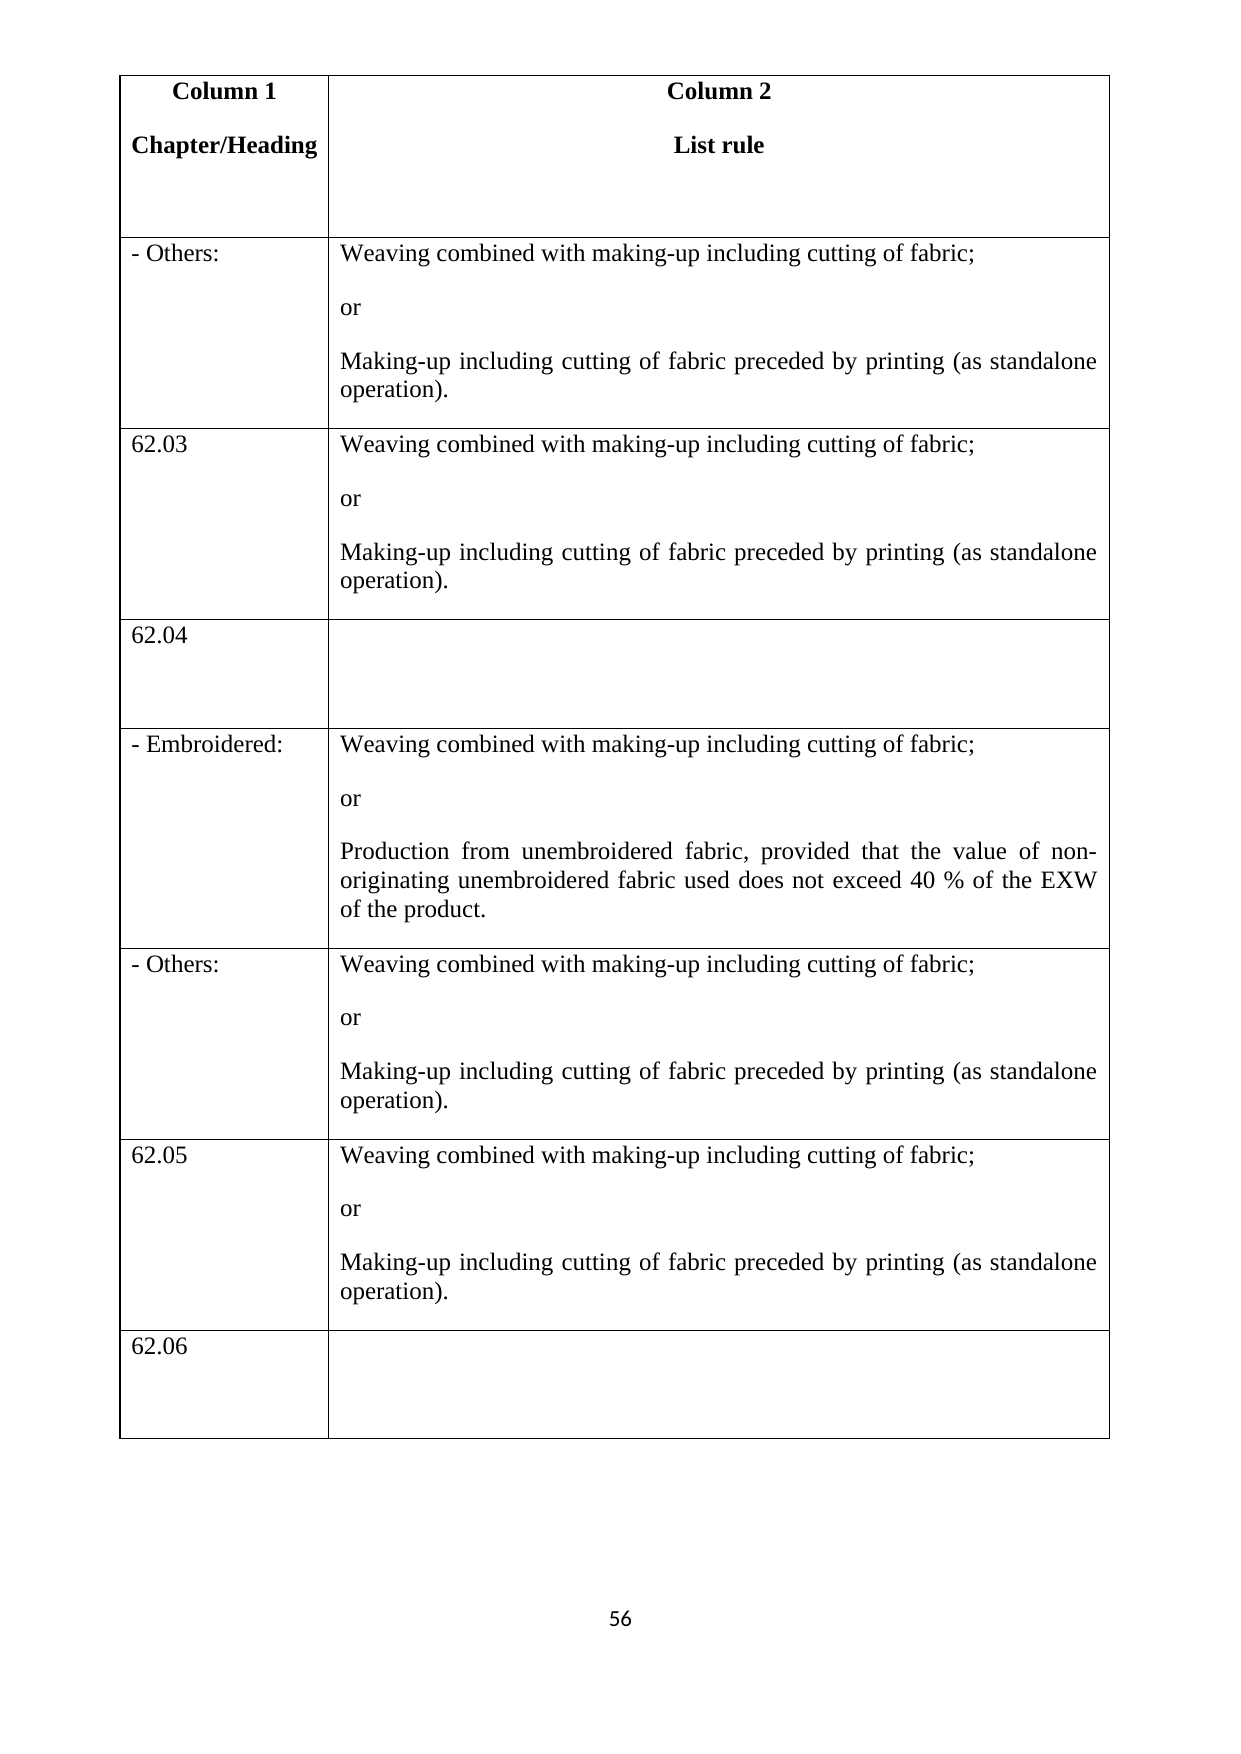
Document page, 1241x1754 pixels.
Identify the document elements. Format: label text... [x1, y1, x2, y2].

table_cell - Embroidered: [121, 729, 328, 948]
table_header Column 1 Chapter/Heading [121, 76, 328, 237]
table_cell Weaving combined with making-up including cutting of fabric; or Making-up including cutting of fabric preceded by printing (as standalone operation). [329, 1140, 1109, 1330]
table_cell 62.03 [121, 429, 328, 619]
table_cell [329, 620, 1109, 728]
table_cell - Others: [121, 949, 328, 1139]
table_cell 62.06 [121, 1331, 328, 1438]
table_cell Weaving combined with making-up including cutting of fabric; or Making-up including cutting of fabric preceded by printing (as standalone operation). [329, 238, 1109, 428]
table_cell [329, 1331, 1109, 1438]
table_cell - Others: [121, 238, 328, 428]
table_cell Weaving combined with making-up including cutting of fabric; or Production from unembroidered fabric, provided that the value of non-originating unembroidered fabric used does not exceed 40 % of the EXW of the product. [329, 729, 1109, 948]
table_header Column 2 List rule [329, 76, 1109, 237]
table_cell 62.05 [121, 1140, 328, 1330]
table_cell 62.04 [121, 620, 328, 728]
table_cell Weaving combined with making-up including cutting of fabric; or Making-up including cutting of fabric preceded by printing (as standalone operation). [329, 949, 1109, 1139]
table_cell Weaving combined with making-up including cutting of fabric; or Making-up including cutting of fabric preceded by printing (as standalone operation). [329, 429, 1109, 619]
